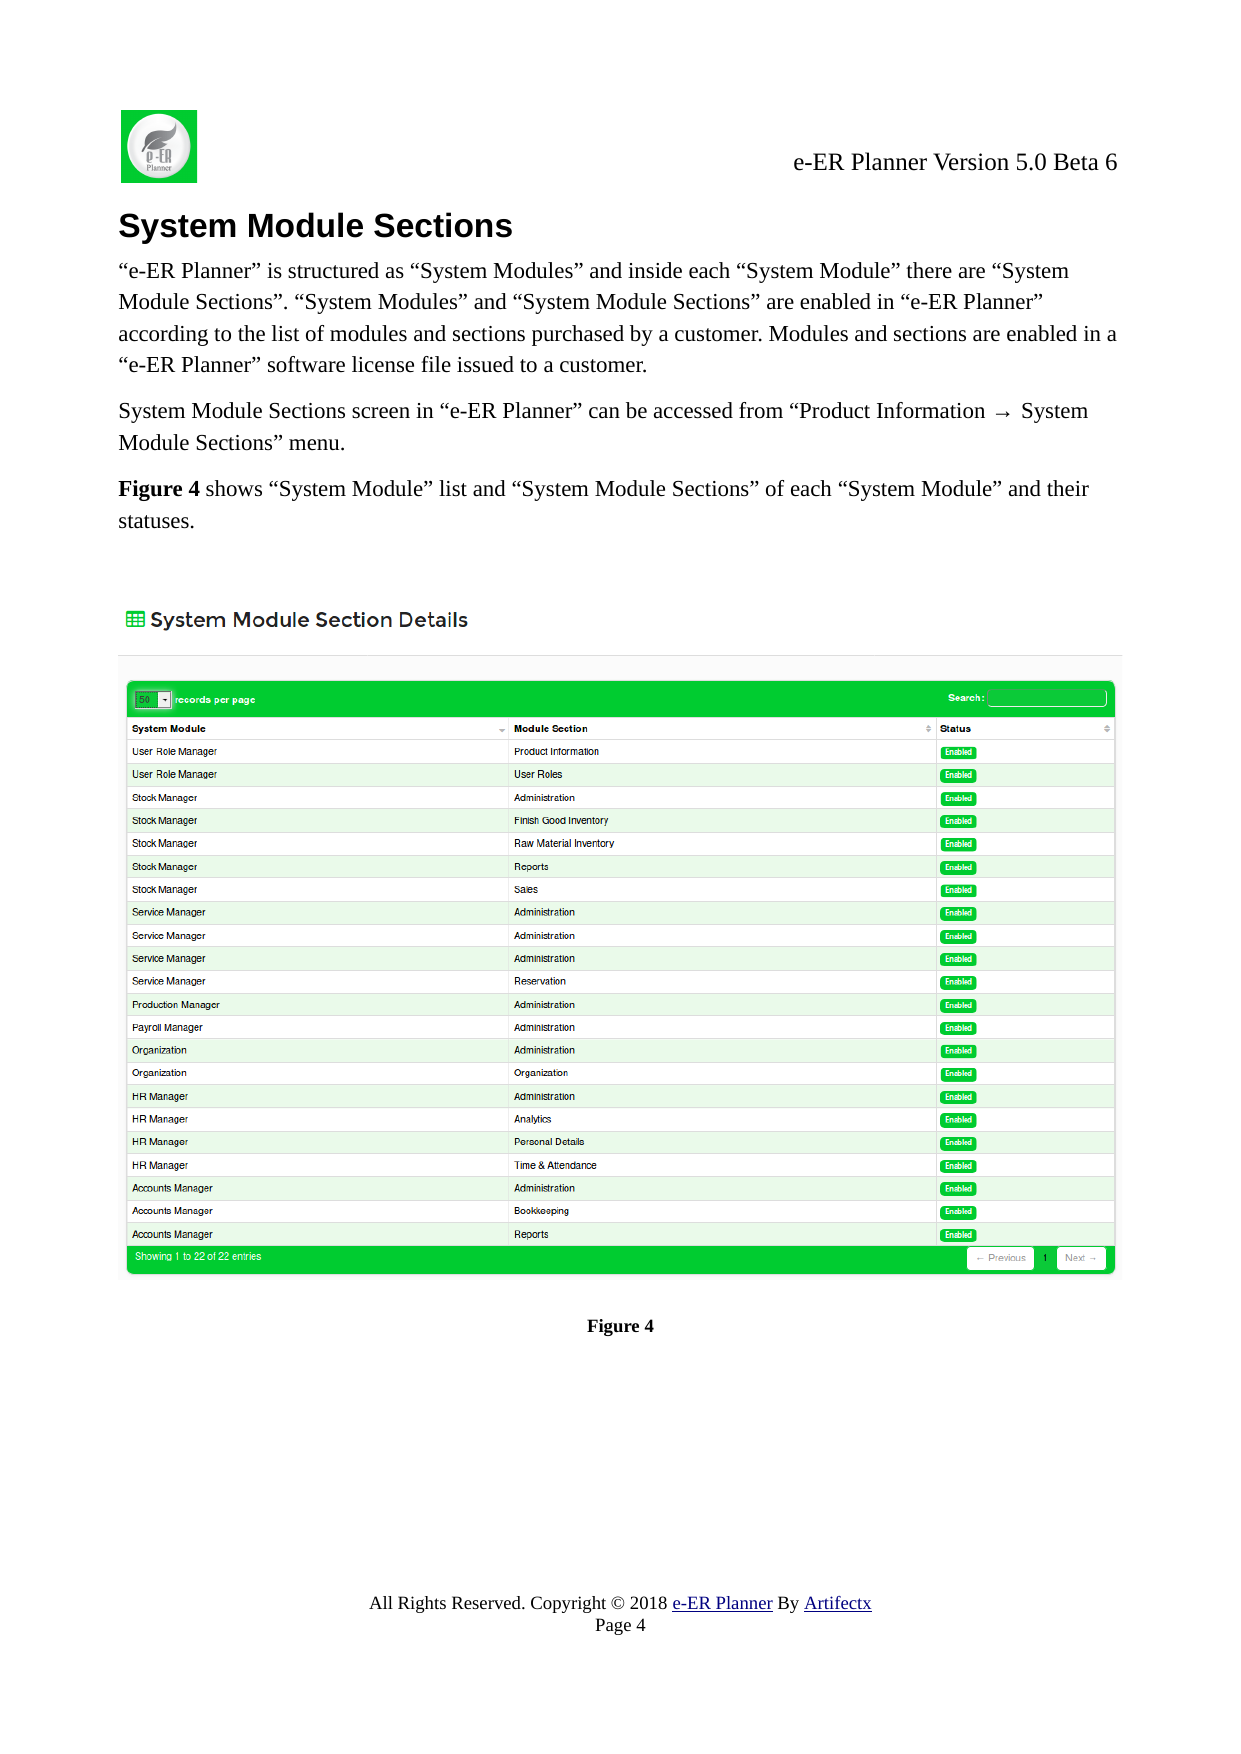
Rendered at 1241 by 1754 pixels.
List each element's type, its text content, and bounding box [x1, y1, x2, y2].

picture [121, 110, 198, 183]
text Figure 4 shows “System Module” list and “System Module Sections” of each “System Module” and their statuses. [118, 475, 1122, 533]
text Figure 4 [118, 1314, 1122, 1336]
picture [118, 602, 1123, 1280]
text System Module Sections screen in “e-ER Planner” can be accessed from “Product Information → System Module Sections” menu. [118, 398, 1122, 456]
text “e-ER Planner” is structured as “System Modules” and inside each “System Module” there are “System Module Sections”. “System Modules” and “System Module Sections” are enabled in “e-ER Planner” according to the list of modules and sections purchased by a customer. Modules and sections are enabled in a “e-ER Planner” software license file issued to a customer. [118, 257, 1122, 378]
subtitle System Module Sections [118, 206, 1122, 244]
